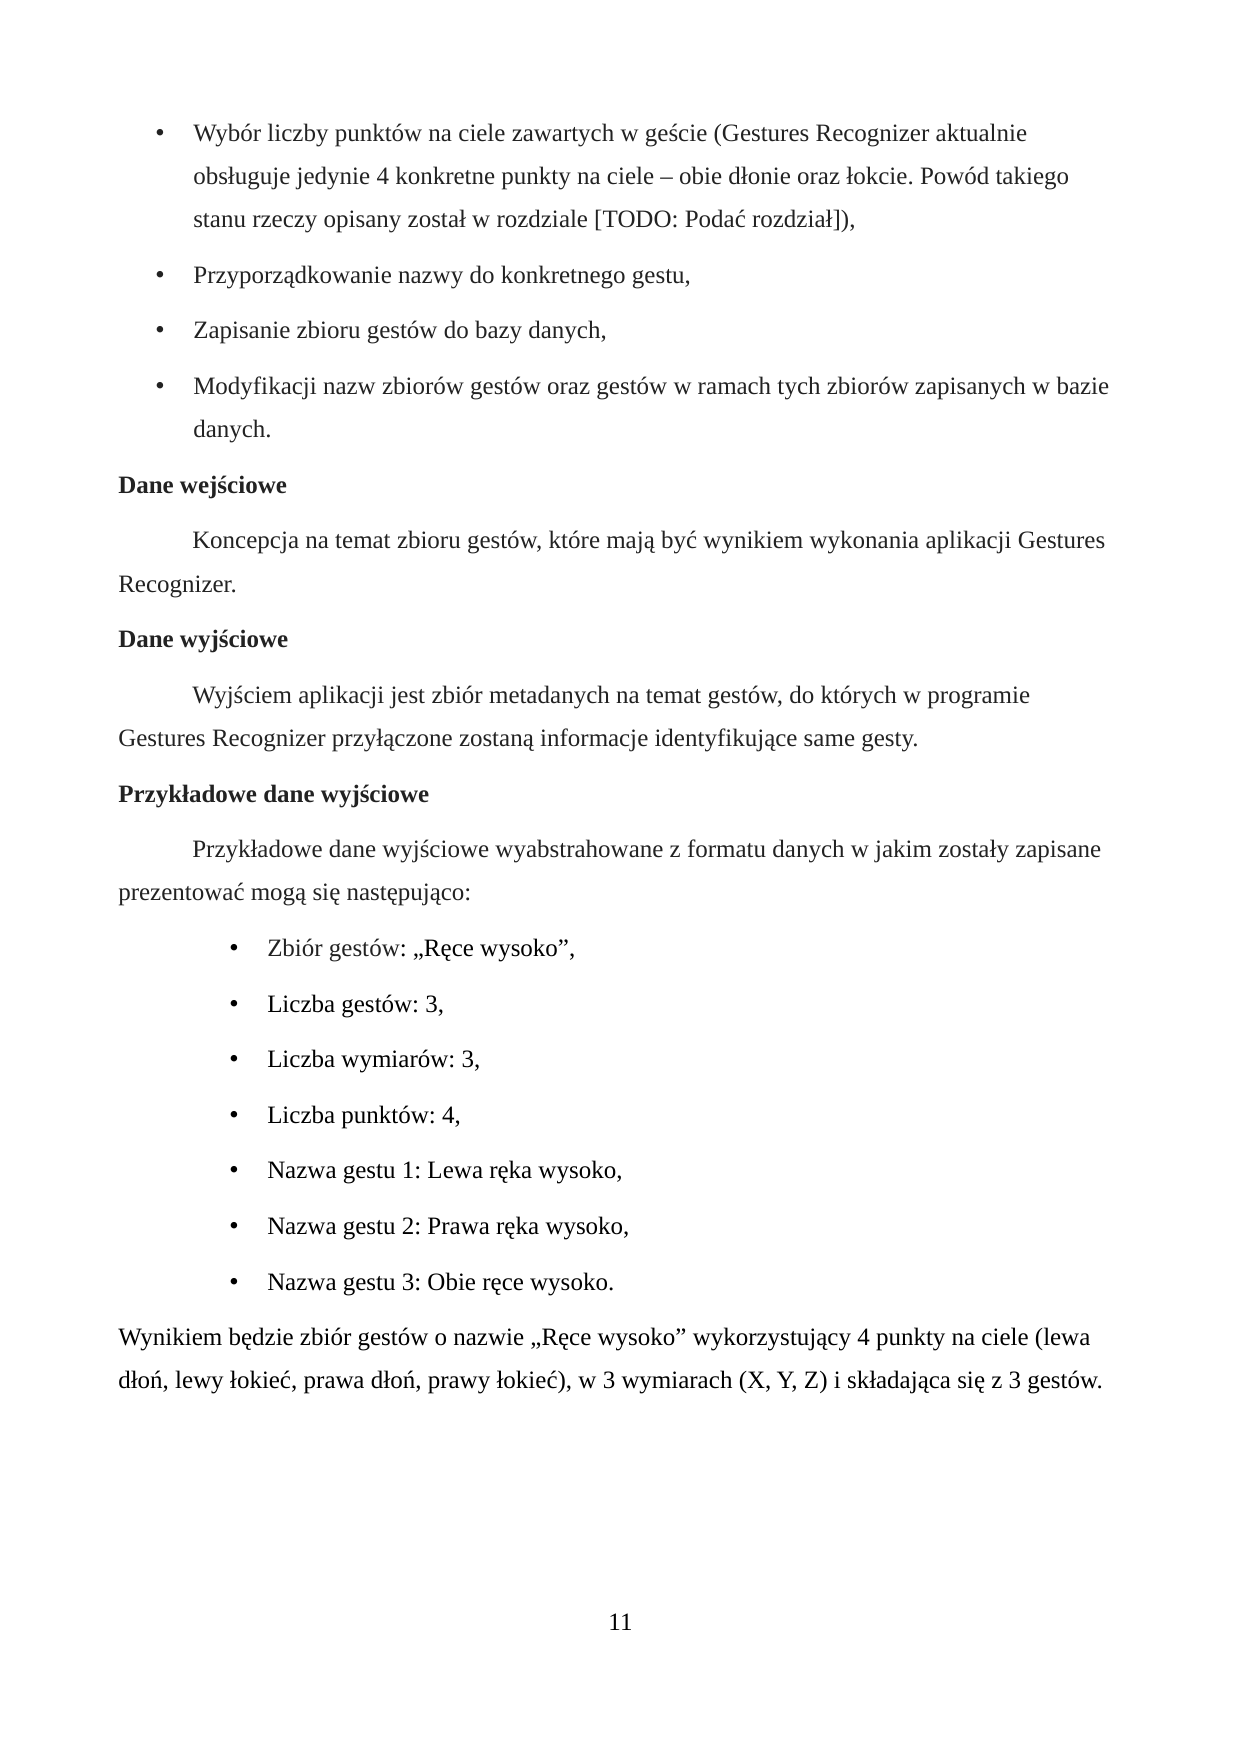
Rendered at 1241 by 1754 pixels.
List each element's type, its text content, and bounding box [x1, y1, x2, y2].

list Zapisanie zbioru gestów do bazy danych, [156, 316, 1122, 344]
list Liczba punktów: 4, [229, 1100, 1122, 1129]
list Liczba gestów: 3, [229, 989, 1122, 1017]
text Dane wyjściowe [118, 624, 1122, 653]
text Dane wejściowe [118, 470, 1122, 499]
list Modyfikacji nazw zbiorów gestów oraz gestów w ramach tych zbiorów zapisanych w bazie danych. [156, 371, 1122, 443]
text Wyjściem aplikacji jest zbiór metadanych na temat gestów, do których w programie Gestures Recognizer przyłączone zostaną informacje identyfikujące same gesty. [118, 680, 1122, 752]
list Liczba wymiarów: 3, [229, 1044, 1122, 1073]
text Przykładowe dane wyjściowe [118, 779, 1122, 807]
list Nazwa gestu 3: Obie ręce wysoko. [229, 1267, 1122, 1296]
list Wybór liczby punktów na ciele zawartych w geście (Gestures Recognizer aktualnie obsługuje jedynie 4 konkretne punkty na ciele – obie dłonie oraz łokcie. Powód takiego stanu rzeczy opisany został w rozdziale [TODO: Podać rozdział]), [156, 118, 1122, 233]
text Przykładowe dane wyjściowe wyabstrahowane z formatu danych w jakim zostały zapisane prezentować mogą się następująco: [118, 834, 1122, 906]
text Wynikiem będzie zbiór gestów o nazwie „Ręce wysoko” wykorzystujący 4 punkty na ciele (lewa dłoń, lewy łokieć, prawa dłoń, prawy łokieć), w 3 wymiarach (X, Y, Z) i składająca się z 3 gestów. [118, 1322, 1122, 1394]
list Zbiór gestów: „Ręce wysoko”, [229, 933, 1122, 962]
list Przyporządkowanie nazwy do konkretnego gestu, [156, 260, 1122, 289]
list Nazwa gestu 1: Lewa ręka wysoko, [229, 1156, 1122, 1184]
list Nazwa gestu 2: Prawa ręka wysoko, [229, 1211, 1122, 1240]
text Koncepcja na temat zbioru gestów, które mają być wynikiem wykonania aplikacji Gestures Recognizer. [118, 526, 1122, 597]
